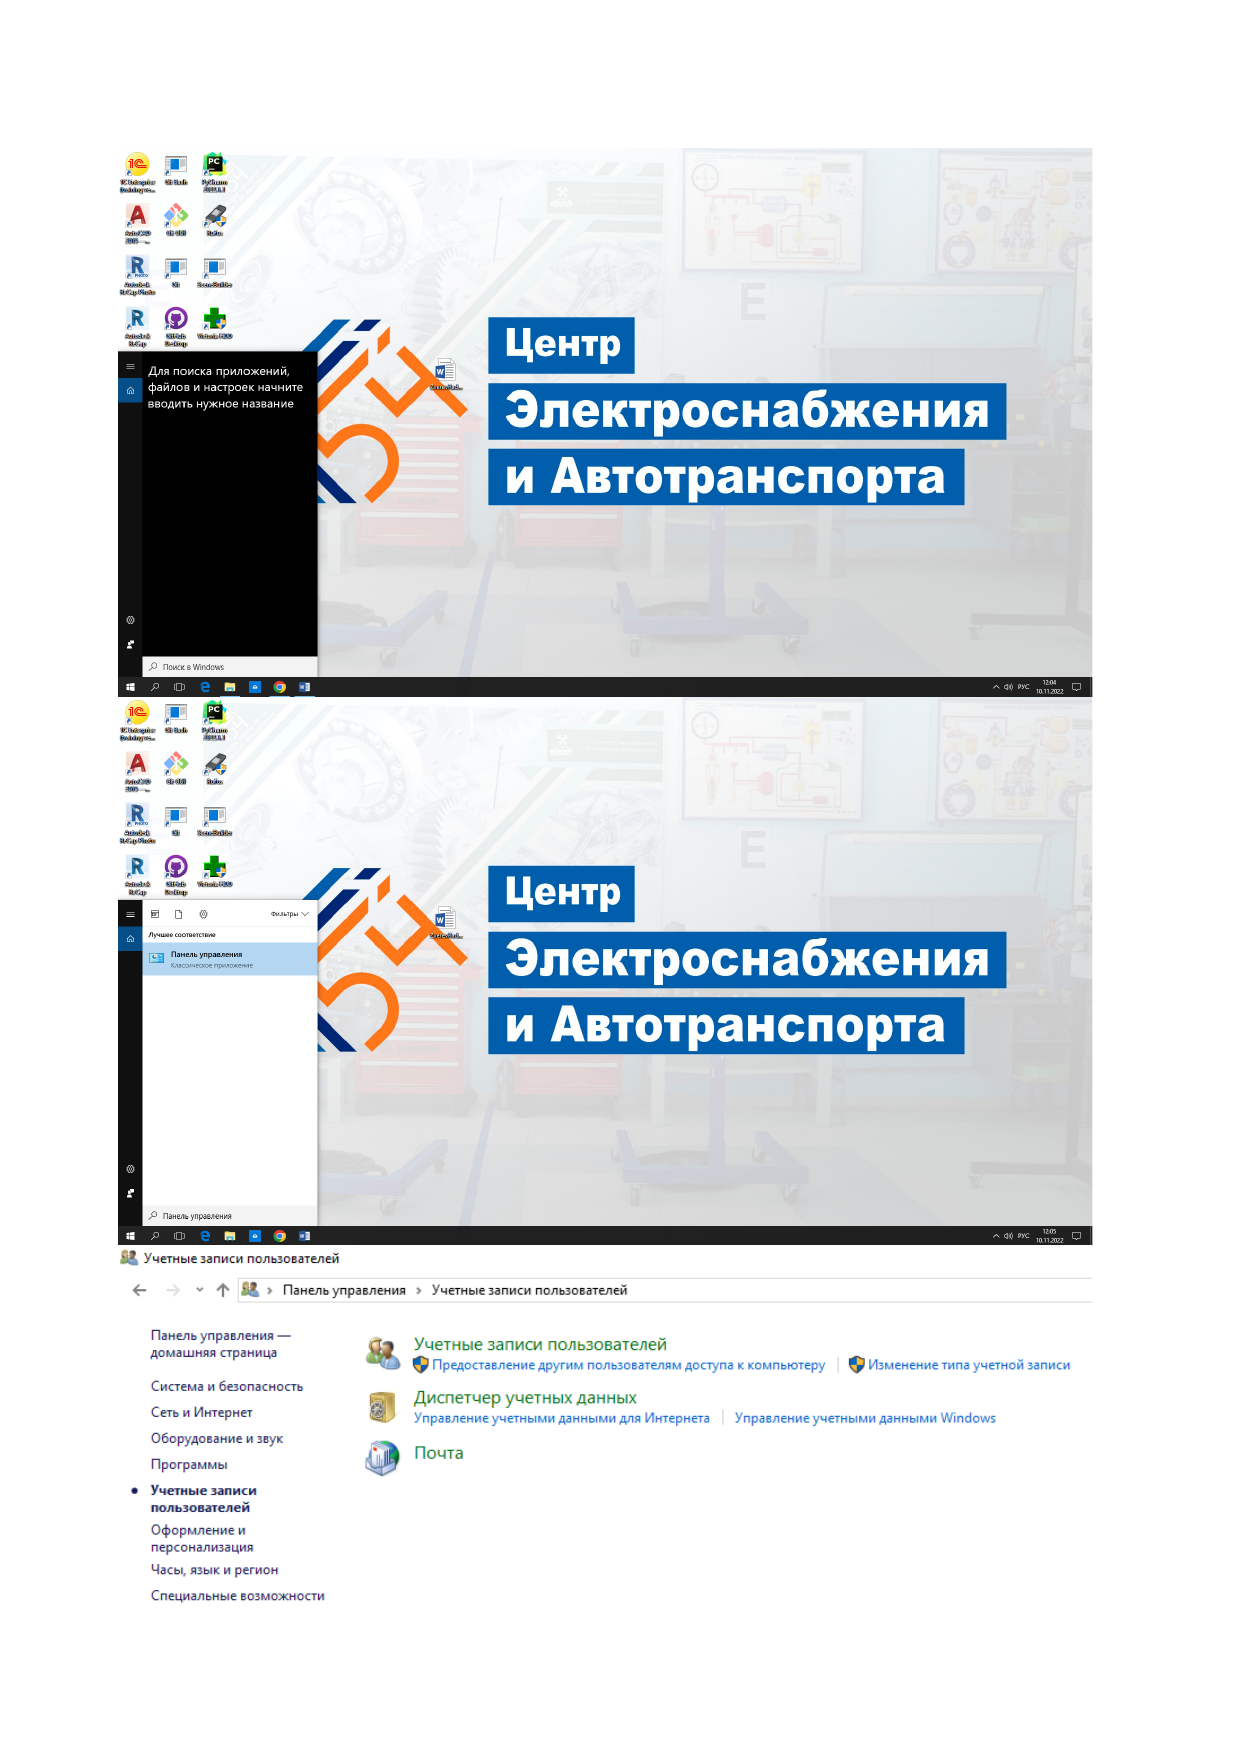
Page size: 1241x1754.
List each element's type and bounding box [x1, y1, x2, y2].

picture [118, 148, 1093, 1632]
